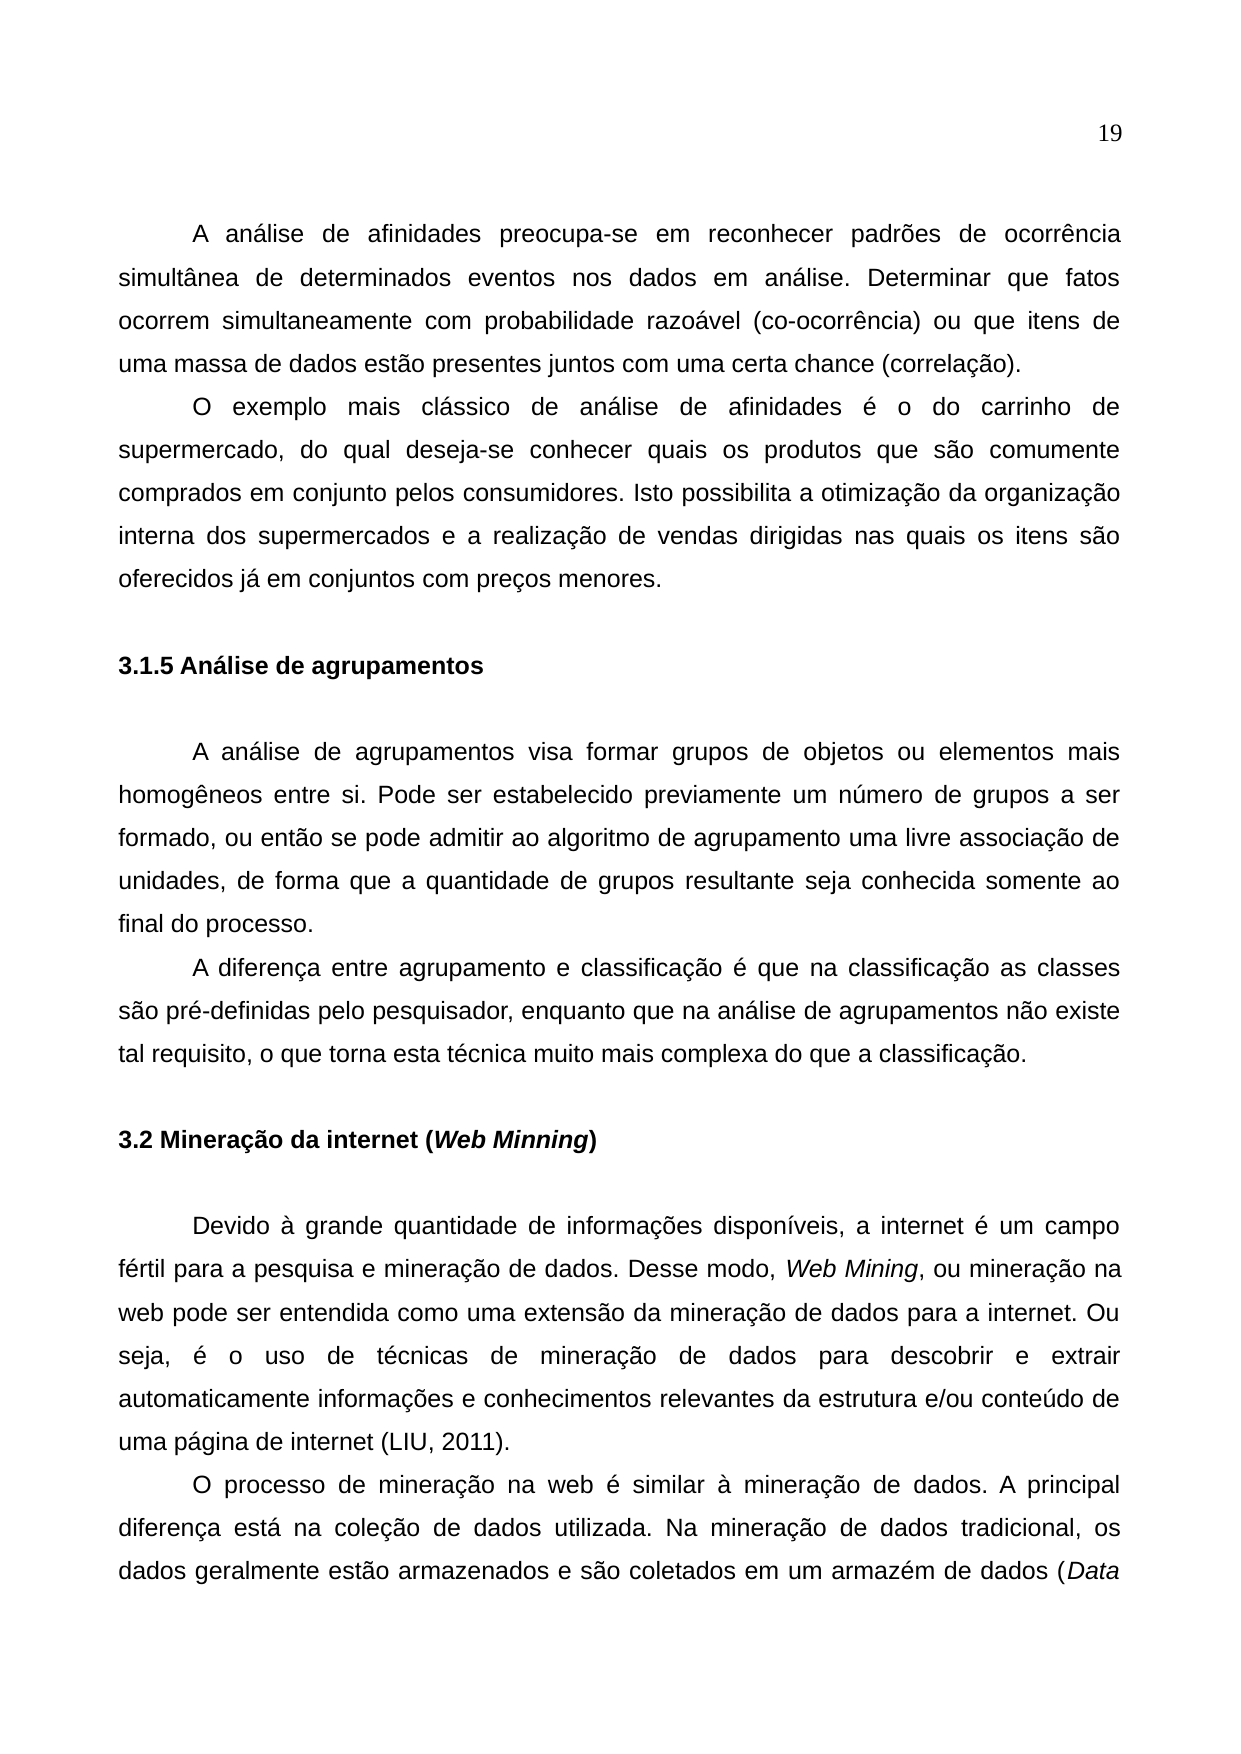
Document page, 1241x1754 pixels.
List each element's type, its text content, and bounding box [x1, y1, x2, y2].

text A diferença entre agrupamento e classificação é que na classificação as classes são pré-definidas pelo pesquisador, enquanto que na análise de agrupamentos não existe tal requisito, o que torna esta técnica muito mais complexa do que a classificação. [118, 953, 1122, 1068]
text O processo de mineração na web é similar à mineração de dados. A principal diferença está na coleção de dados utilizada. Na mineração de dados tradicional, os dados geralmente estão armazenados e são coletados em um armazém de dados (Data Warehouse). Na mineração na web, os dados não possuem uma estrutura definida e obtê-los envolve coletar um grande número de páginas de internet (LIU, 2011). No item 3.2.1 serão apresentados alguns conceitos de coleta de dados da web. [118, 1470, 1122, 1585]
text 3.2 Mineração da internet (Web Minning) [118, 1125, 1122, 1154]
text 3.1.5 Análise de agrupamentos [118, 651, 1122, 679]
text O exemplo mais clássico de análise de afinidades é o do carrinho de supermercado, do qual deseja-se conhecer quais os produtos que são comumente comprados em conjunto pelos consumidores. Isto possibilita a otimização da organização interna dos supermercados e a realização de vendas dirigidas nas quais os itens são oferecidos já em conjuntos com preços menores. [118, 392, 1122, 593]
text A análise de afinidades preocupa-se em reconhecer padrões de ocorrência simultânea de determinados eventos nos dados em análise. Determinar que fatos ocorrem simultaneamente com probabilidade razoável (co-ocorrência) ou que itens de uma massa de dados estão presentes juntos com uma certa chance (correlação). [118, 219, 1122, 378]
text A análise de agrupamentos visa formar grupos de objetos ou elementos mais homogêneos entre si. Pode ser estabelecido previamente um número de grupos a ser formado, ou então se pode admitir ao algoritmo de agrupamento uma livre associação de unidades, de forma que a quantidade de grupos resultante seja conhecida somente ao final do processo. [118, 737, 1122, 938]
text Devido à grande quantidade de informações disponíveis, a internet é um campo fértil para a pesquisa e mineração de dados. Desse modo, Web Mining, ou mineração na web pode ser entendida como uma extensão da mineração de dados para a internet. Ou seja, é o uso de técnicas de mineração de dados para descobrir e extrair automaticamente informações e conhecimentos relevantes da estrutura e/ou conteúdo de uma página de internet (LIU, 2011). [118, 1211, 1122, 1456]
